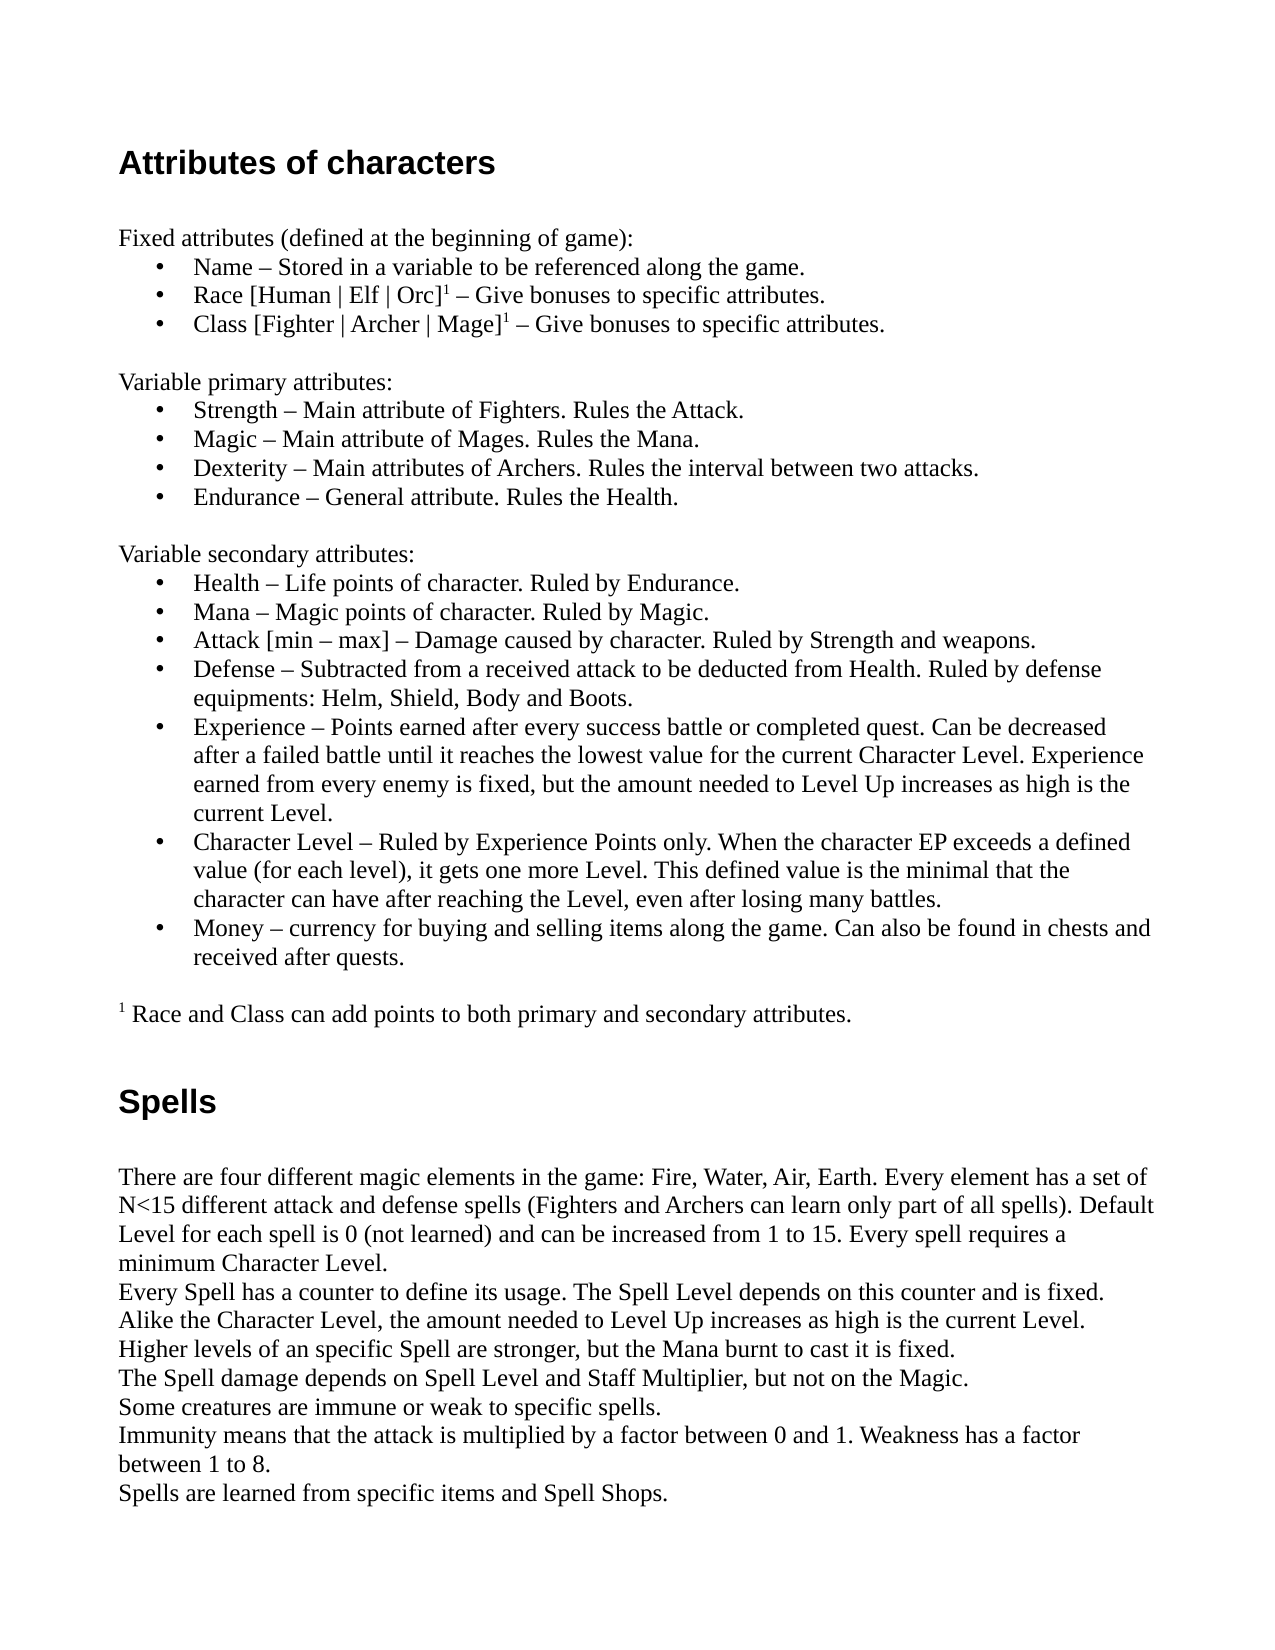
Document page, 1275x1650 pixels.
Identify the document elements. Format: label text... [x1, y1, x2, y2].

list Endurance – General attribute. Rules the Health. [156, 482, 1157, 511]
list Mana – Magic points of character. Ruled by Magic. [156, 597, 1157, 626]
list Magic – Main attribute of Mages. Rules the Mana. [156, 424, 1157, 453]
list Name – Stored in a variable to be referenced along the game. [156, 252, 1157, 281]
list Health – Life points of character. Ruled by Endurance. [156, 568, 1157, 597]
list Dexterity – Main attributes of Archers. Rules the interval between two attacks. [156, 453, 1157, 482]
text Some creatures are immune or weak to specific spells. [118, 1392, 1157, 1420]
text The Spell damage depends on Spell Level and Staff Multiplier, but not on the Magic. [118, 1363, 1157, 1392]
text Spells are learned from specific items and Spell Shops. [118, 1478, 1157, 1507]
subtitle Spells [118, 1082, 1157, 1120]
text Variable primary attributes: [118, 367, 1157, 396]
text There are four different magic elements in the game: Fire, Water, Air, Earth. Every element has a set of N<15 different attack and defense spells (Fighters and Archers can learn only part of all spells). Default Level for each spell is 0 (not learned) and can be increased from 1 to 15. Every spell requires a minimum Character Level. [118, 1162, 1157, 1277]
text 1 Race and Class can add points to both primary and secondary attributes. [118, 999, 1157, 1028]
text Higher levels of an specific Spell are stronger, but the Mana burnt to cast it is fixed. [118, 1334, 1157, 1363]
list Character Level – Ruled by Experience Points only. When the character EP exceeds a defined value (for each level), it gets one more Level. This defined value is the minimal that the character can have after reaching the Level, even after losing many battles. [156, 827, 1157, 913]
list Attack [min – max] – Damage caused by character. Ruled by Strength and weapons. [156, 626, 1157, 654]
list Race [Human | Elf | Orc]1 – Give bonuses to specific attributes. [156, 281, 1157, 309]
list Money – currency for buying and selling items along the game. Can also be found in chests and received after quests. [156, 913, 1157, 971]
list Class [Fighter | Archer | Mage]1 – Give bonuses to specific attributes. [156, 309, 1157, 338]
list Defense – Subtracted from a received attack to be deducted from Health. Ruled by defense equipments: Helm, Shield, Body and Boots. [156, 654, 1157, 712]
text Every Spell has a counter to define its usage. The Spell Level depends on this counter and is fixed. Alike the Character Level, the amount needed to Level Up increases as high is the current Level. [118, 1277, 1157, 1334]
text Fixed attributes (defined at the beginning of game): [118, 223, 1157, 252]
text Variable secondary attributes: [118, 539, 1157, 568]
subtitle Attributes of characters [118, 143, 1157, 182]
list Experience – Points earned after every success battle or completed quest. Can be decreased after a failed battle until it reaches the lowest value for the current Character Level. Experience earned from every enemy is fixed, but the amount needed to Level Up increases as high is the current Level. [156, 712, 1157, 827]
text Immunity means that the attack is multiplied by a factor between 0 and 1. Weakness has a factor between 1 to 8. [118, 1420, 1157, 1478]
list Strength – Main attribute of Fighters. Rules the Attack. [156, 396, 1157, 424]
